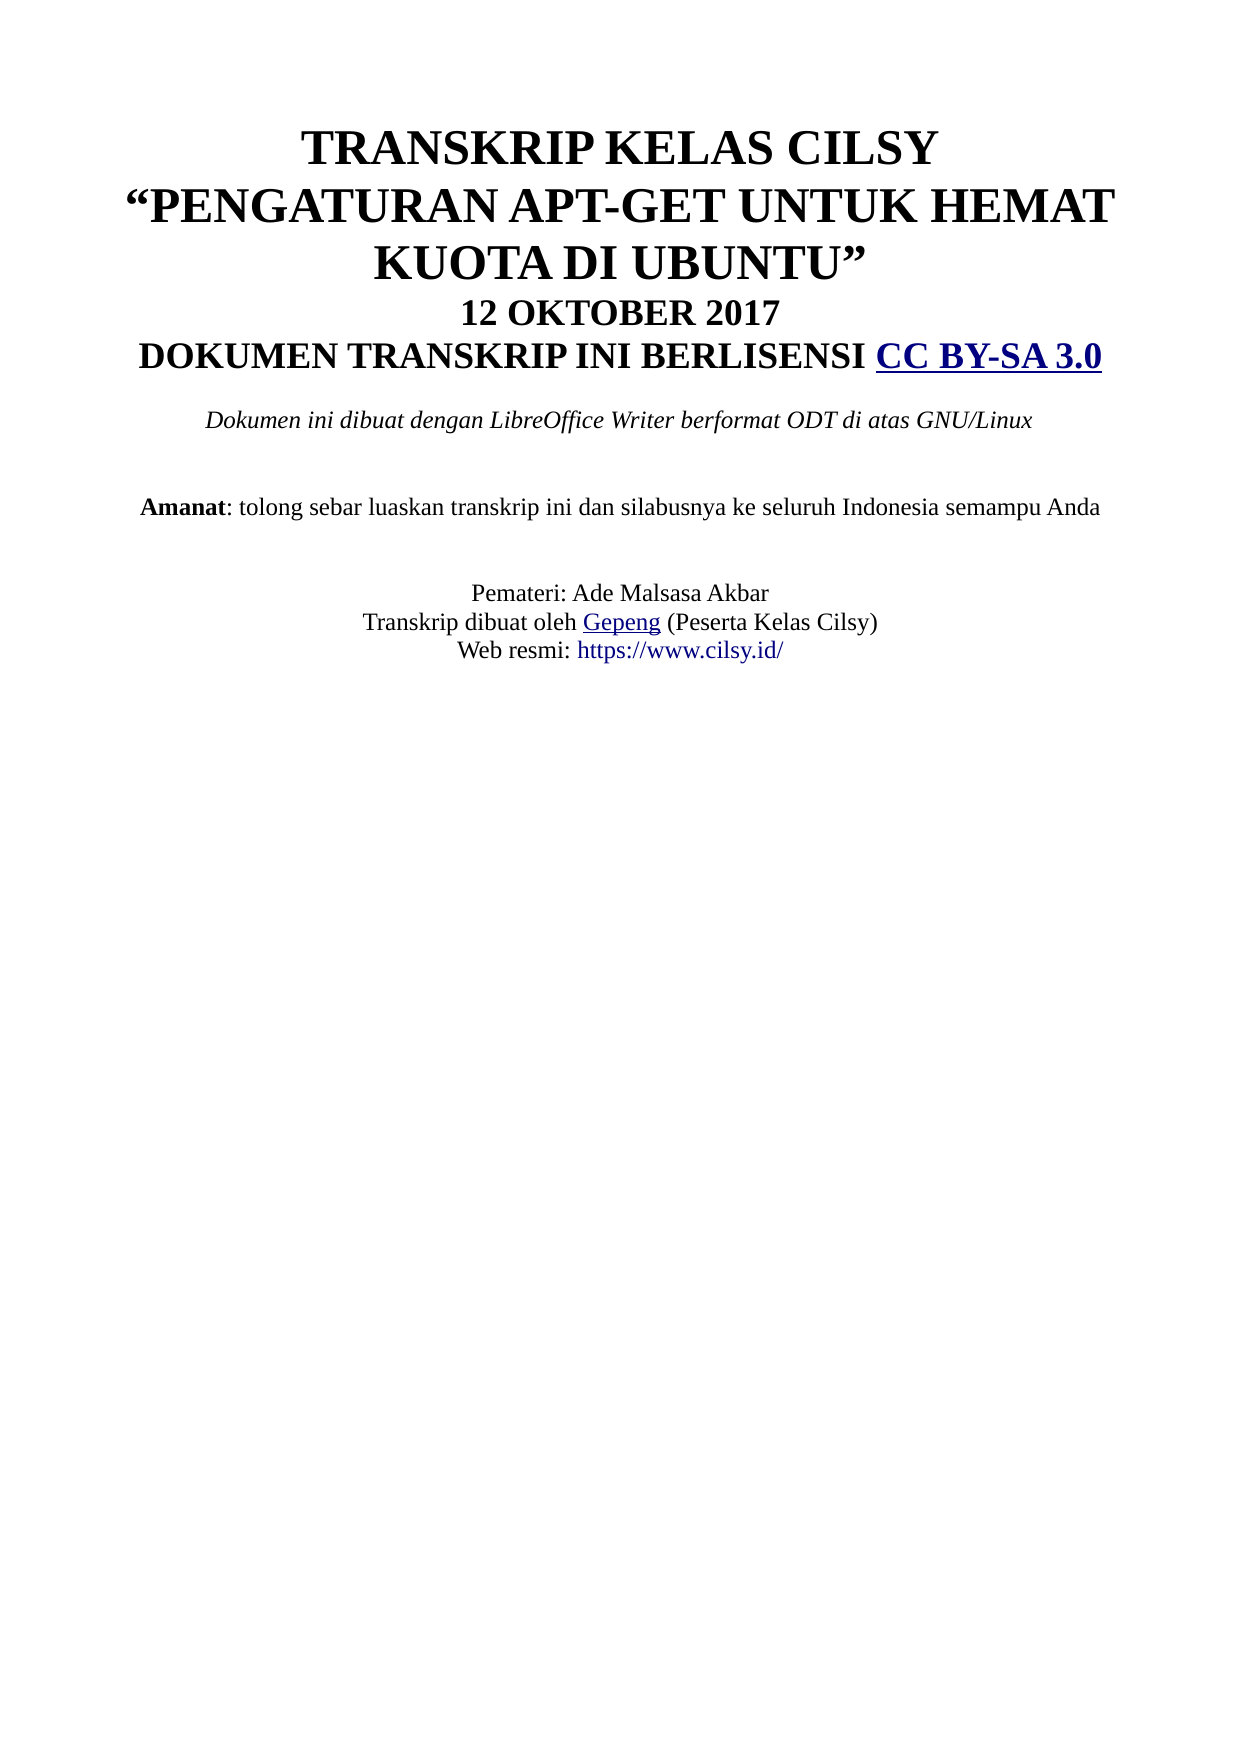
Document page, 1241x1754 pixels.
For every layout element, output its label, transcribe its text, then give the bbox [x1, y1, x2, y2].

text DOKUMEN TRANSKRIP INI BERLISENSI CC BY-SA 3.0 [118, 334, 1122, 377]
text 12 OKTOBER 2017 [118, 291, 1122, 334]
text Pemateri: Ade Malsasa Akbar [118, 578, 1122, 607]
text Web resmi: https://www.cilsy.id/ [118, 636, 1122, 664]
text Amanat: tolong sebar luaskan transkrip ini dan silabusnya ke seluruh Indonesia semampu Anda [118, 492, 1122, 521]
text “PENGATURAN APT-GET UNTUK HEMAT KUOTA DI UBUNTU” [118, 176, 1122, 291]
text TRANSKRIP KELAS CILSY [118, 118, 1122, 176]
text Dokumen ini dibuat dengan LibreOffice Writer berformat ODT di atas GNU/Linux [118, 406, 1122, 434]
text Transkrip dibuat oleh Gepeng (Peserta Kelas Cilsy) [118, 607, 1122, 636]
